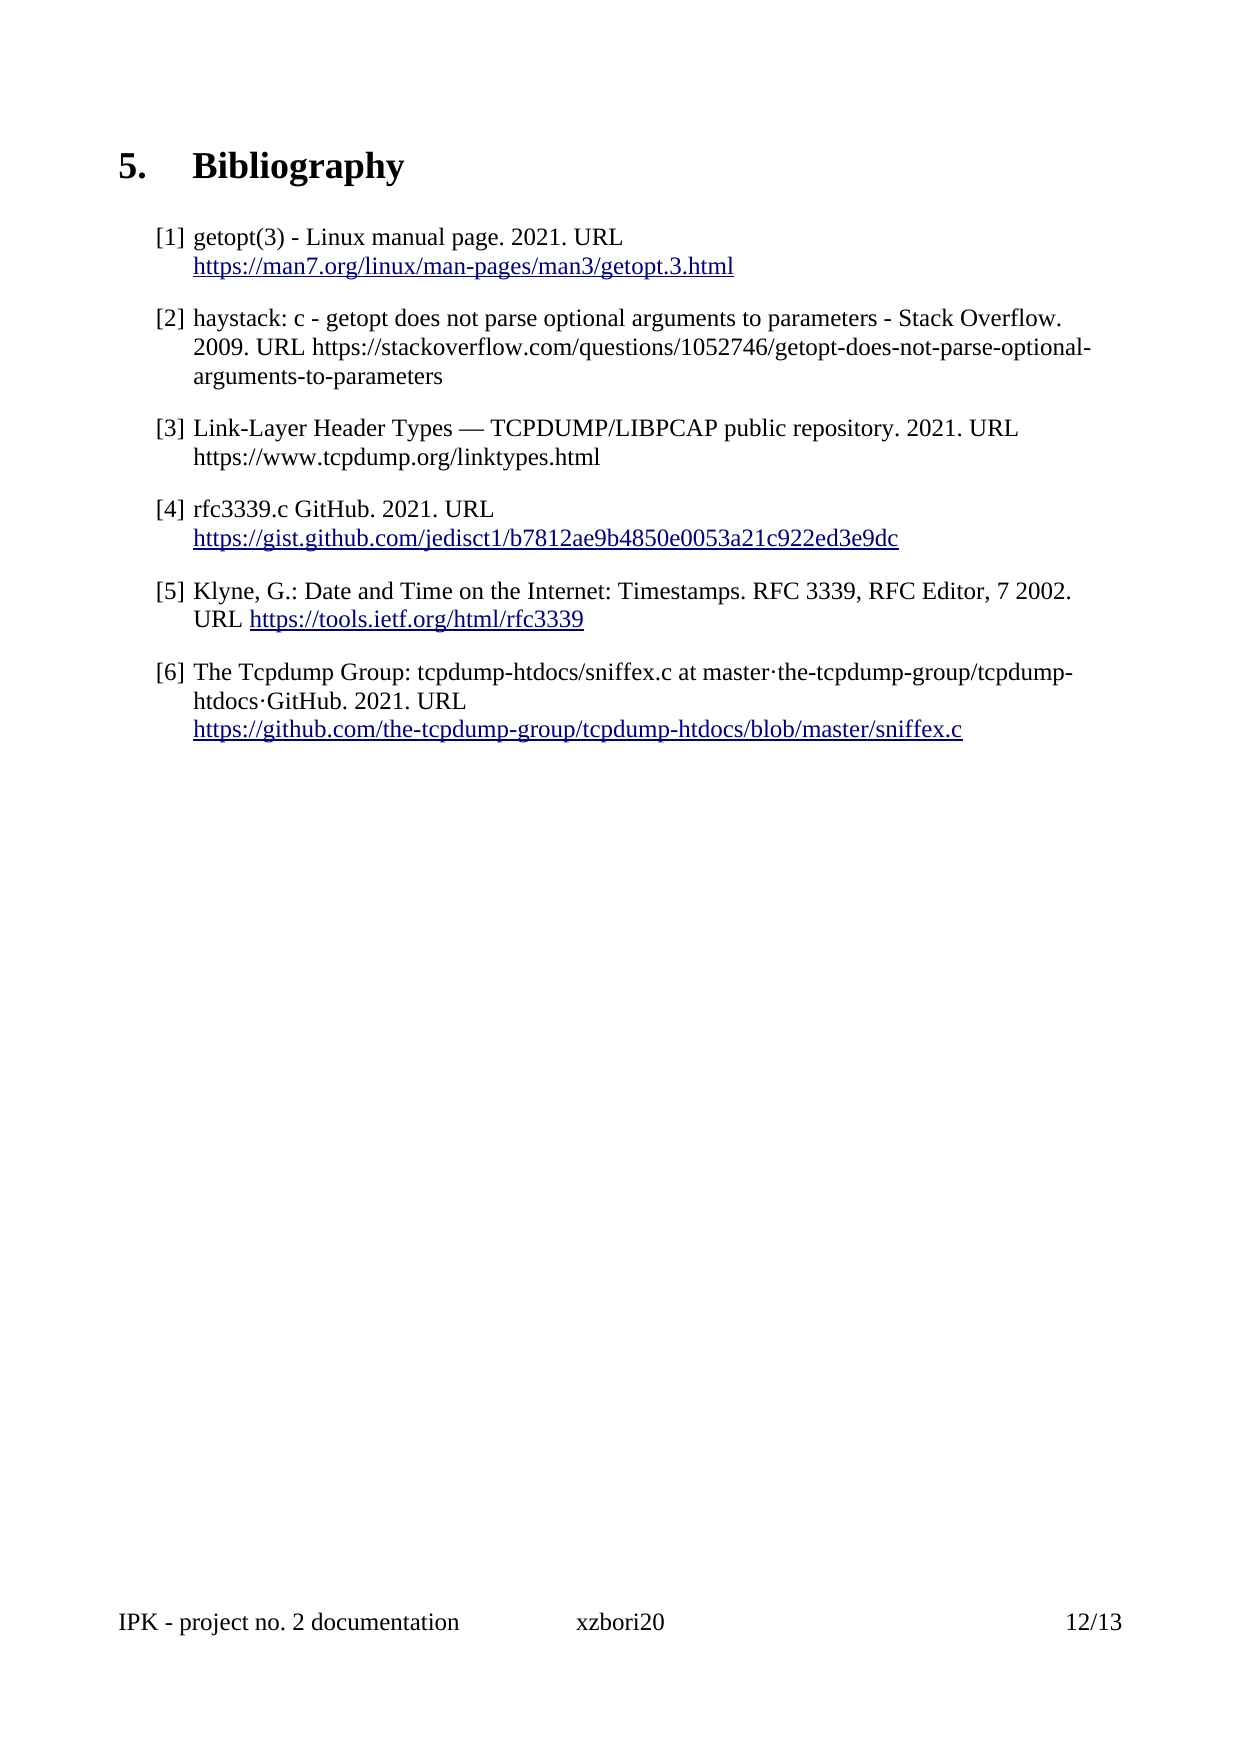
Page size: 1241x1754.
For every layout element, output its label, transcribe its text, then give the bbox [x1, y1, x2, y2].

list rfc3339.c GitHub. 2021. URL https://gist.github.com/jedisct1/b7812ae9b4850e0053a21c922ed3e9dc [156, 494, 1122, 552]
list Klyne, G.: Date and Time on the Internet: Timestamps. RFC 3339, RFC Editor, 7 2002. URL https://tools.ietf.org/html/rfc3339 [156, 576, 1122, 633]
subtitle Bibliography [118, 143, 1122, 187]
list Link-Layer Header Types — TCPDUMP/LIBPCAP public repository. 2021. URL https://www.tcpdump.org/linktypes.html [156, 413, 1122, 471]
list The Tcpdump Group: tcpdump-htdocs/sniffex.c at master·the-tcpdump-group/tcpdump-htdocs·GitHub. 2021. URL https://github.com/the-tcpdump-group/tcpdump-htdocs/blob/master/sniffex.c [156, 657, 1122, 743]
list getopt(3) - Linux manual page. 2021. URL https://man7.org/linux/man-pages/man3/getopt.3.html [156, 222, 1122, 279]
list haystack: c - getopt does not parse optional arguments to parameters - Stack Overflow. 2009. URL https://stackoverflow.com/questions/1052746/getopt-does-not-parse-optional-arguments-to-parameters [156, 303, 1122, 389]
